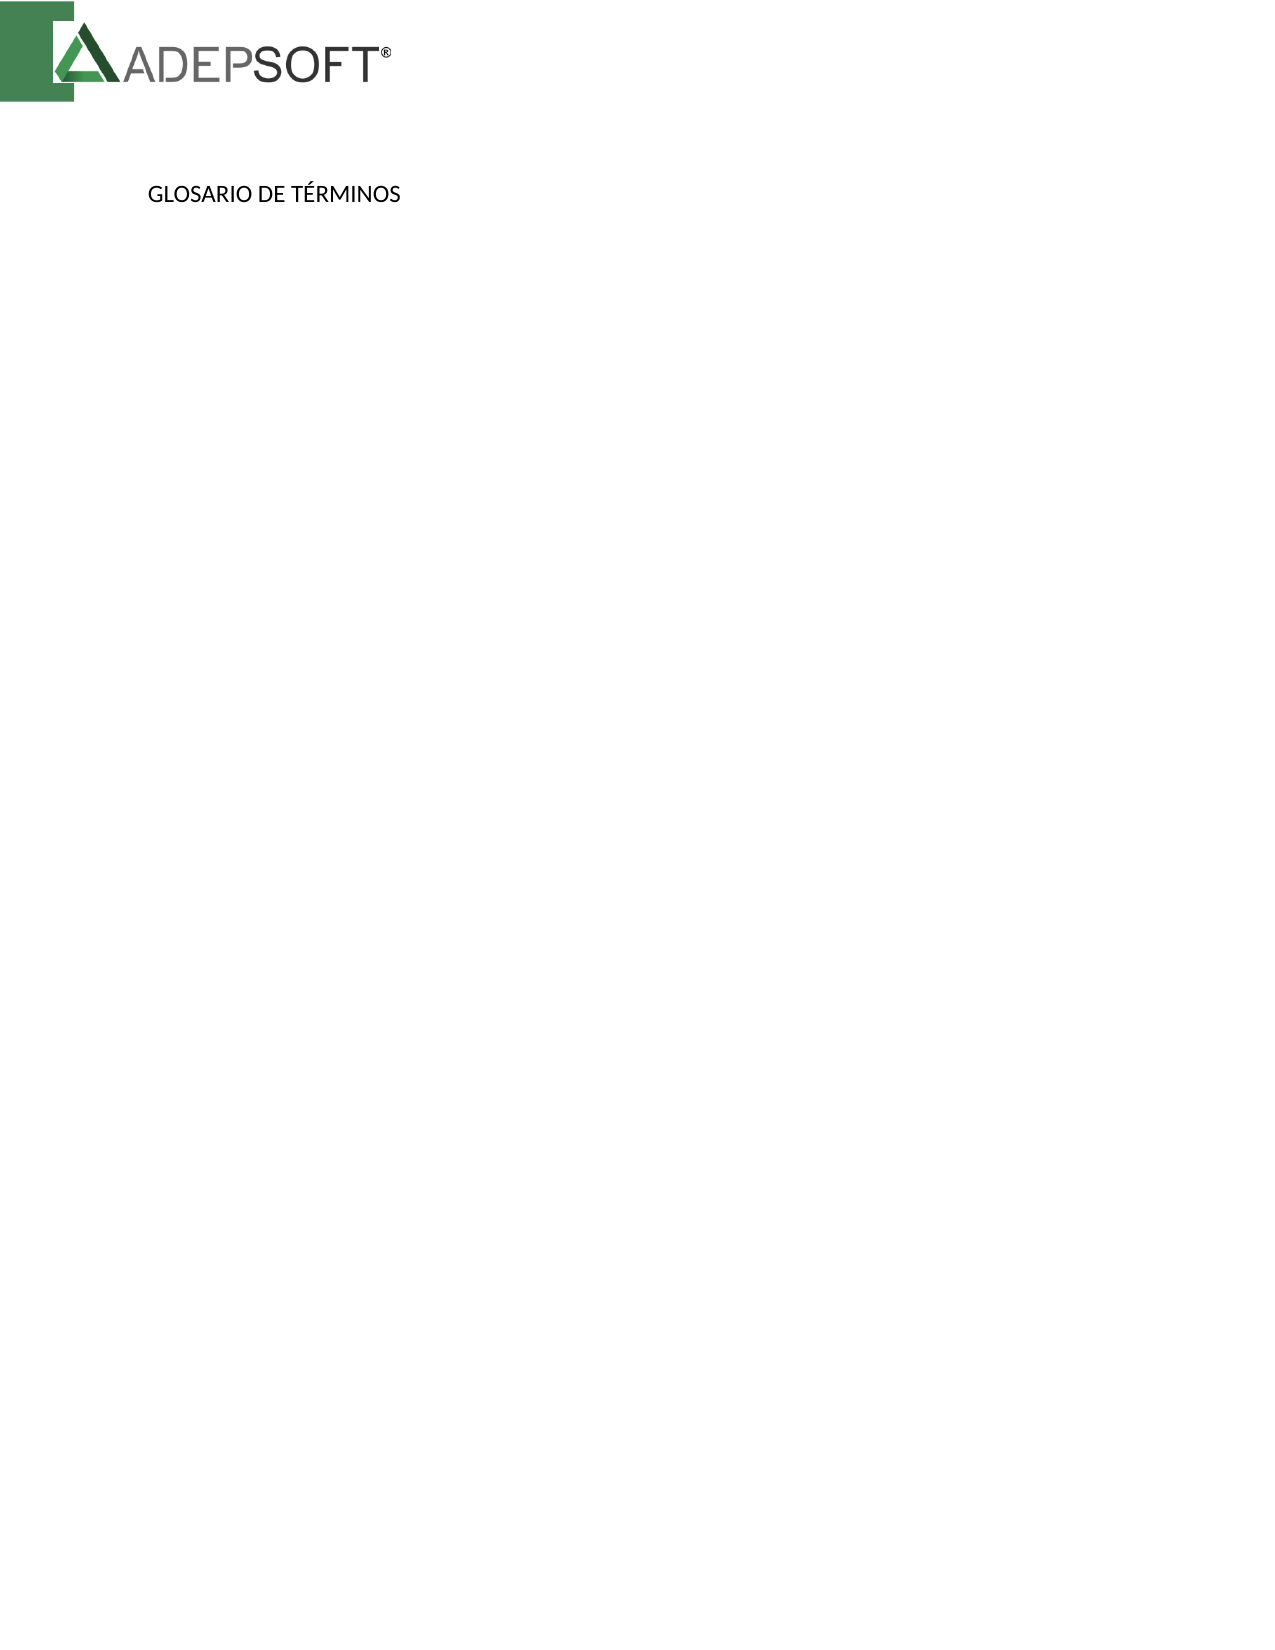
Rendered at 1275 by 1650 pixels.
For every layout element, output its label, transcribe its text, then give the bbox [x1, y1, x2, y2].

text GLOSARIO DE TÉRMINOS [148, 178, 1127, 209]
picture [53, 21, 392, 83]
